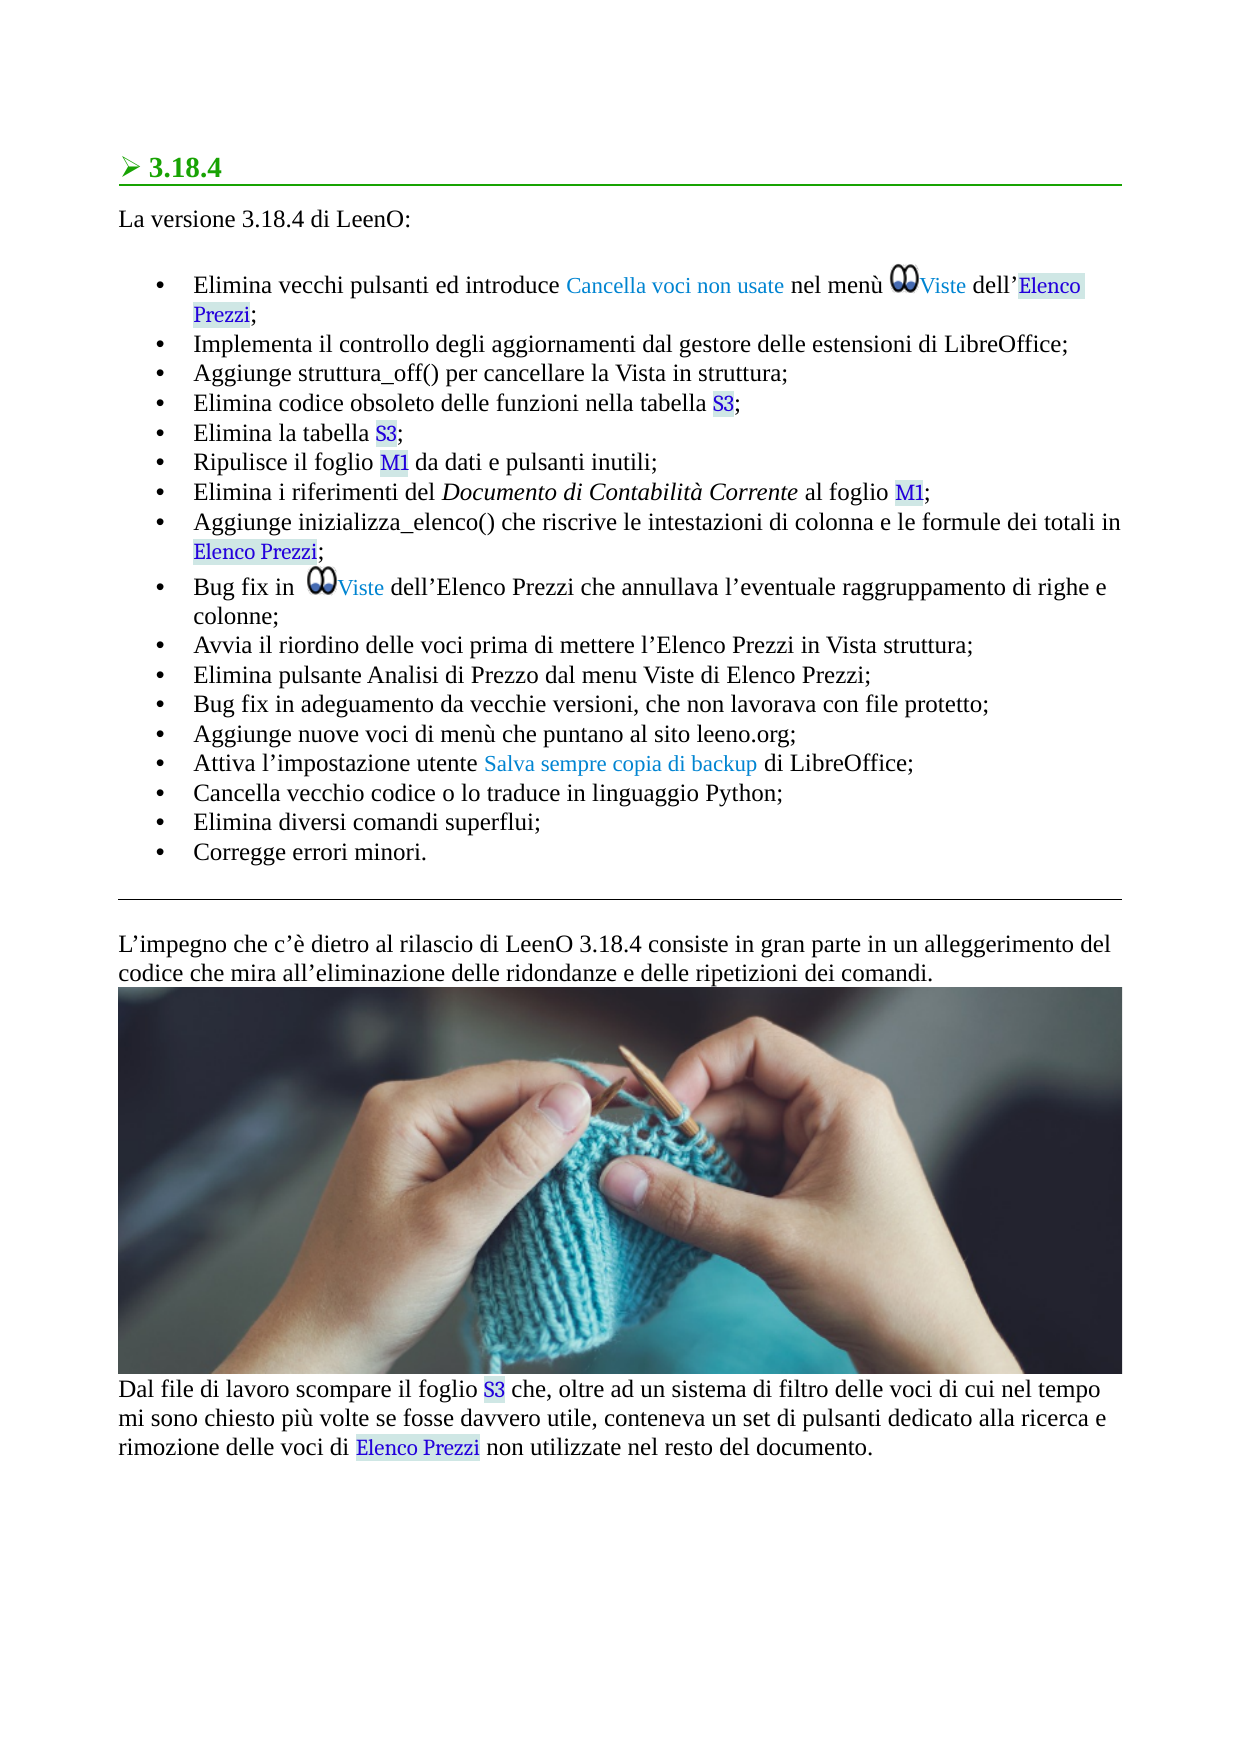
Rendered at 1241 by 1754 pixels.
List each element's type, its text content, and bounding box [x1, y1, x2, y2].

text La versione 3.18.4 di LeenO: [118, 204, 1122, 233]
list Cancella vecchio codice o lo traduce in linguaggio Python; [156, 778, 1122, 807]
list Aggiunge inizializza_elenco() che riscrive le intestazioni di colonna e le formule dei totali in Elenco Prezzi; [156, 507, 1122, 565]
list Corregge errori minori. [156, 837, 1122, 866]
list Implementa il controllo degli aggiornamenti dal gestore delle estensioni di LibreOffice; [156, 329, 1122, 358]
list Elimina la tabella S3; [156, 418, 1122, 447]
text Dal file di lavoro scompare il foglio S3 che, oltre ad un sistema di filtro delle voci di cui nel tempo mi sono chiesto più volte se fosse davvero utile, conteneva un set di pulsanti dedicato alla ricerca e rimozione delle voci di Elenco Prezzi non utilizzate nel resto del documento. [118, 1374, 1122, 1461]
list Elimina diversi comandi superflui; [156, 807, 1122, 836]
list Bug fix in Viste dell’Elenco Prezzi che annullava l’eventuale raggruppamento di righe e colonne; [156, 566, 1122, 630]
list Elimina i riferimenti del Documento di Contabilità Corrente al foglio M1; [156, 477, 1122, 506]
list Bug fix in adeguamento da vecchie versioni, che non lavorava con file protetto; [156, 689, 1122, 718]
text L’impegno che c’è dietro al rilascio di LeenO 3.18.4 consiste in gran parte in un alleggerimento del codice che mira all’eliminazione delle ridondanze e delle ripetizioni dei comandi. [118, 929, 1122, 987]
picture [118, 987, 1123, 1374]
picture [307, 565, 338, 596]
list Ripulisce il foglio M1 da dati e pulsanti inutili; [156, 447, 1122, 477]
list Aggiunge nuove voci di menù che puntano al sito leeno.org; [156, 719, 1122, 748]
list Aggiunge struttura_off() per cancellare la Vista in struttura; [156, 358, 1122, 387]
list Elimina vecchi pulsanti ed introduce Cancella voci non usate nel menù Viste dell’Elenco Prezzi; [156, 263, 1122, 328]
picture [889, 263, 920, 294]
subtitle 3.18.4 [119, 150, 1122, 184]
list Elimina pulsante Analisi di Prezzo dal menu Viste di Elenco Prezzi; [156, 660, 1122, 689]
list Avvia il riordino delle voci prima di mettere l’Elenco Prezzi in Vista struttura; [156, 630, 1122, 659]
list Attiva l’impostazione utente Salva sempre copia di backup di LibreOffice; [156, 748, 1122, 777]
list Elimina codice obsoleto delle funzioni nella tabella S3; [156, 388, 1122, 417]
